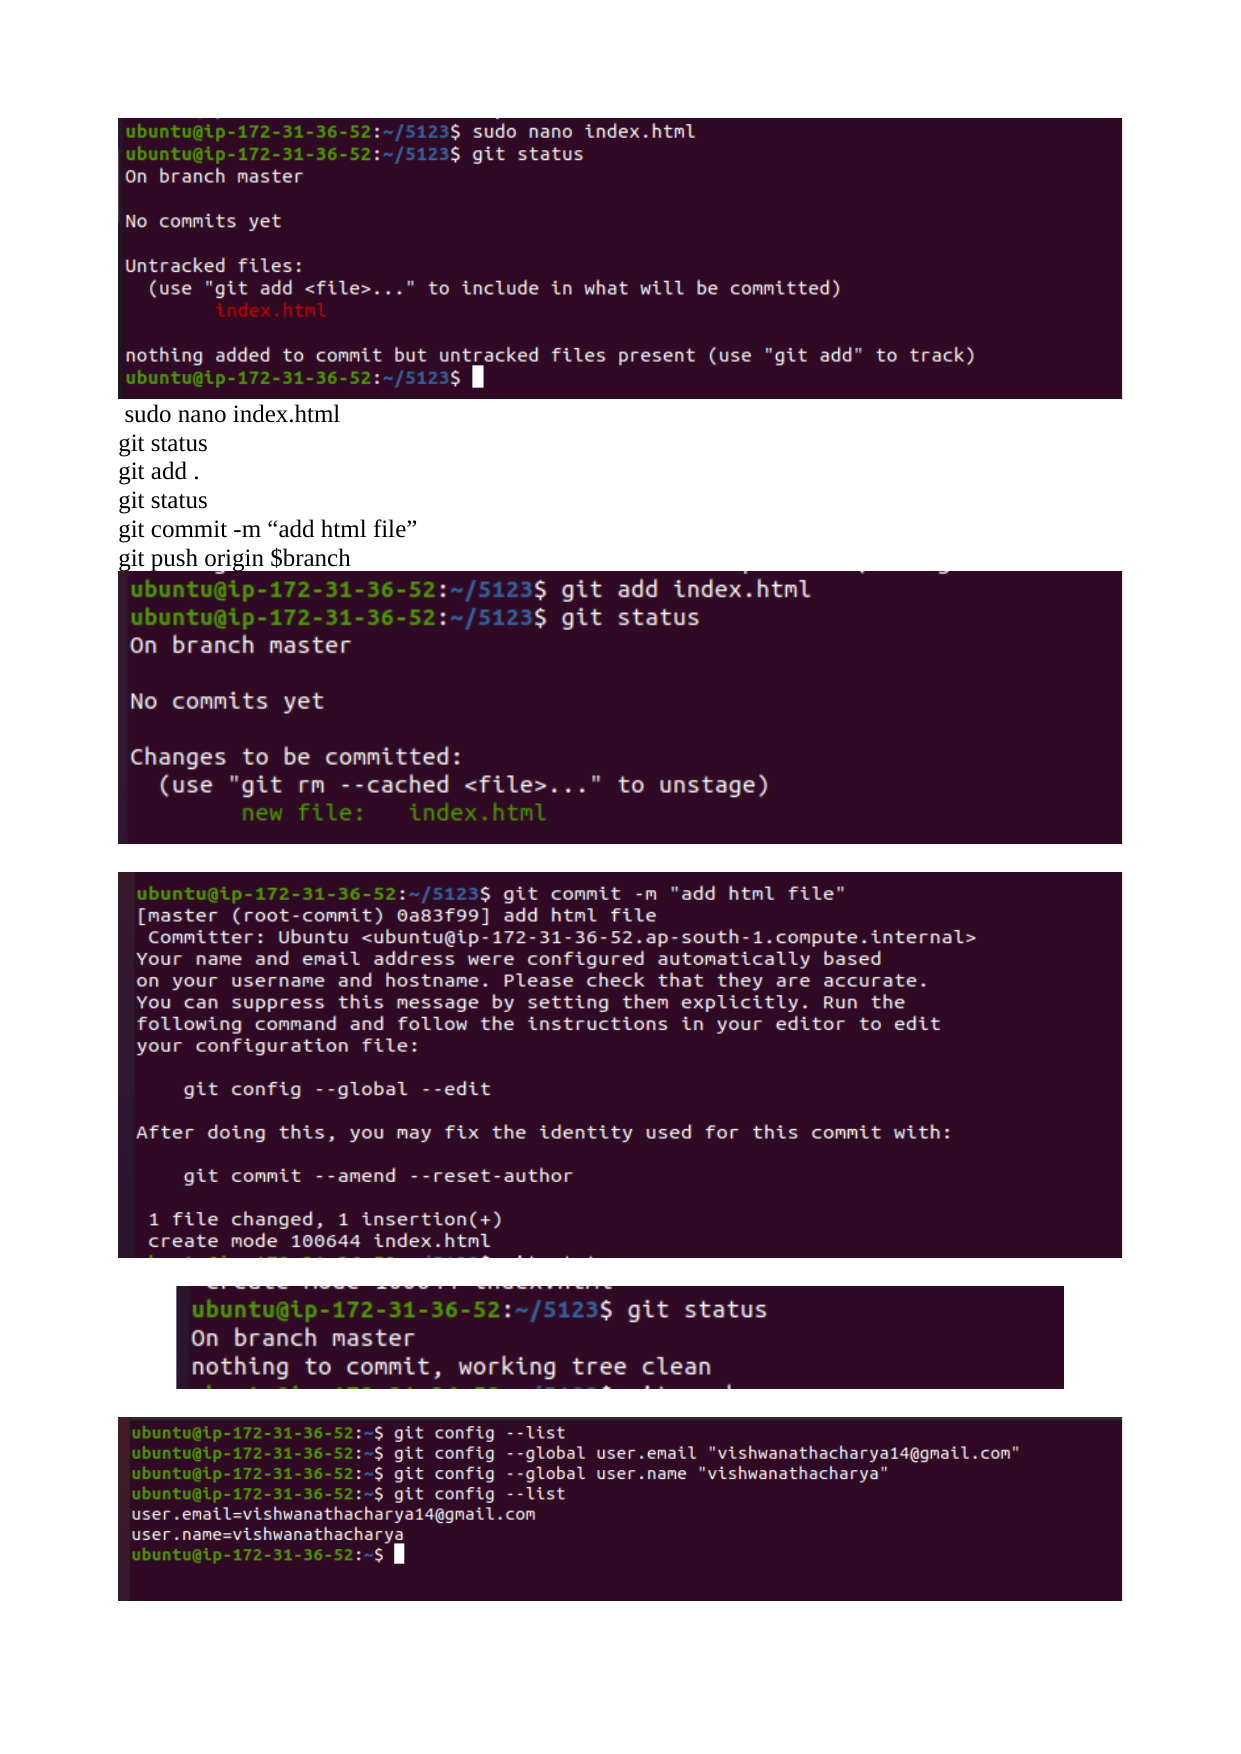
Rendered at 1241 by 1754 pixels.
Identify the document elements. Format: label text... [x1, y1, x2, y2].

text git status [118, 485, 1122, 514]
text sudo nano index.html [118, 399, 1122, 428]
picture [176, 1286, 1064, 1389]
text git commit -m “add html file” [118, 514, 1122, 543]
picture [118, 872, 1123, 1258]
picture [118, 571, 1123, 844]
text git push origin $branch [118, 543, 1122, 571]
picture [118, 1417, 1123, 1601]
picture [118, 118, 1123, 399]
text git status [118, 428, 1122, 456]
text git add . [118, 456, 1122, 485]
